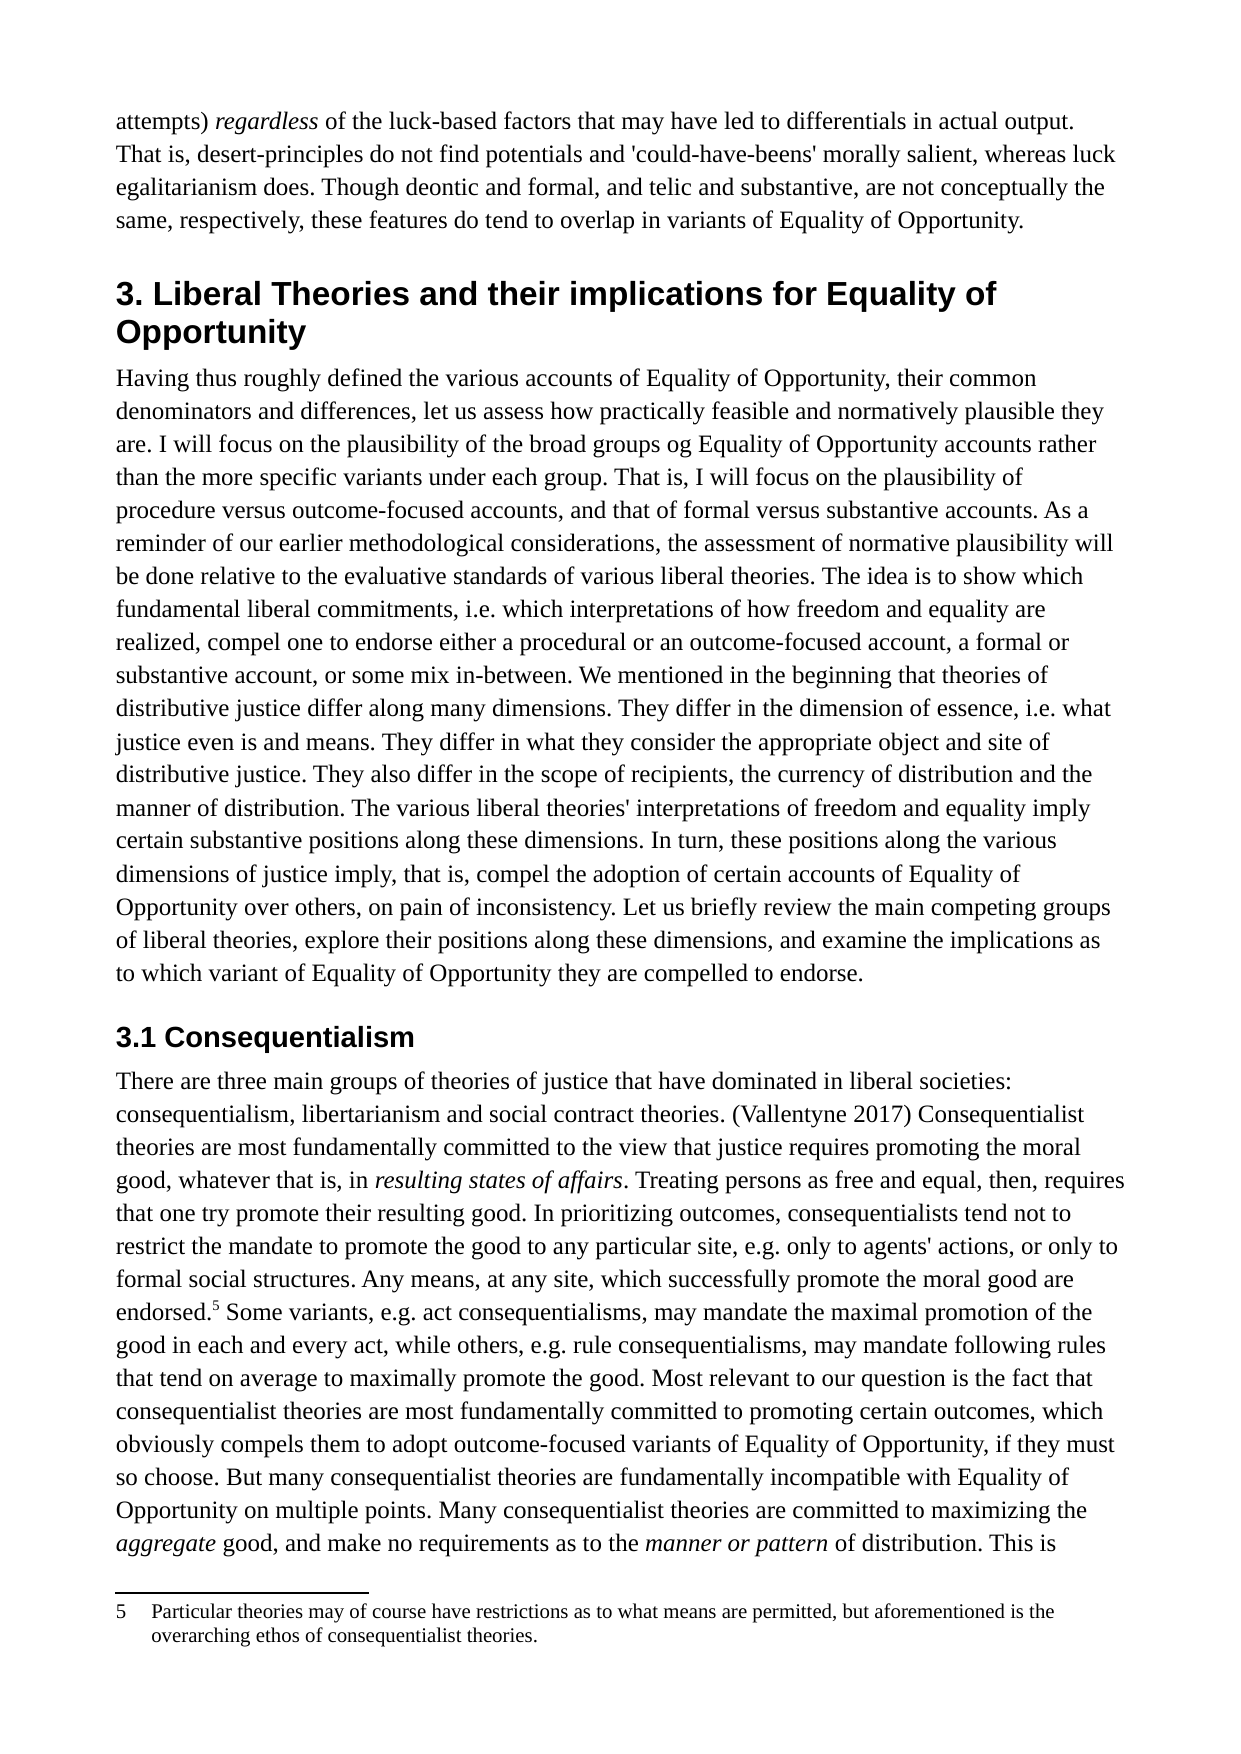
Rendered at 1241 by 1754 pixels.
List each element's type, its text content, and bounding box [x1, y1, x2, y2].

subtitle 3.1 Consequentialism [116, 1020, 1125, 1053]
subtitle 3. Liberal Theories and their implications for Equality of Opportunity [116, 274, 1125, 351]
text attempts) regardless of the luck-based factors that may have led to differentials in actual output. That is, desert-principles do not find potentials and 'could-have-beens' morally salient, whereas luck egalitarianism does. Though deontic and formal, and telic and substantive, are not conceptually the same, respectively, these features do tend to overlap in variants of Equality of Opportunity. [116, 106, 1125, 234]
text Particular theories may of course have restrictions as to what means are permitted, but aforementioned is the overarching ethos of consequentialist theories. [116, 1599, 1125, 1647]
text Having thus roughly defined the various accounts of Equality of Opportunity, their common denominators and differences, let us assess how practically feasible and normatively plausible they are. I will focus on the plausibility of the broad groups og Equality of Opportunity accounts rather than the more specific variants under each group. That is, I will focus on the plausibility of procedure versus outcome-focused accounts, and that of formal versus substantive accounts. As a reminder of our earlier methodological considerations, the assessment of normative plausibility will be done relative to the evaluative standards of various liberal theories. The idea is to show which fundamental liberal commitments, i.e. which interpretations of how freedom and equality are realized, compel one to endorse either a procedural or an outcome-focused account, a formal or substantive account, or some mix in-between. We mentioned in the beginning that theories of distributive justice differ along many dimensions. They differ in the dimension of essence, i.e. what justice even is and means. They differ in what they consider the appropriate object and site of distributive justice. They also differ in the scope of recipients, the currency of distribution and the manner of distribution. The various liberal theories' interpretations of freedom and equality imply certain substantive positions along these dimensions. In turn, these positions along the various dimensions of justice imply, that is, compel the adoption of certain accounts of Equality of Opportunity over others, on pain of inconsistency. Let us briefly review the main competing groups of liberal theories, explore their positions along these dimensions, and examine the implications as to which variant of Equality of Opportunity they are compelled to endorse. [116, 363, 1125, 986]
text There are three main groups of theories of justice that have dominated in liberal societies: consequentialism, libertarianism and social contract theories. (Vallentyne 2017) Consequentialist theories are most fundamentally committed to the view that justice requires promoting the moral good, whatever that is, in resulting states of affairs. Treating persons as free and equal, then, requires that one try promote their resulting good. In prioritizing outcomes, consequentialists tend not to restrict the mandate to promote the good to any particular site, e.g. only to agents' actions, or only to formal social structures. Any means, at any site, which successfully promote the moral good are endorsed. Some variants, e.g. act consequentialisms, may mandate the maximal promotion of the good in each and every act, while others, e.g. rule consequentialisms, may mandate following rules that tend on average to maximally promote the good. Most relevant to our question is the fact that consequentialist theories are most fundamentally committed to promoting certain outcomes, which obviously compels them to adopt outcome-focused variants of Equality of Opportunity, if they must so choose. But many consequentialist theories are fundamentally incompatible with Equality of Opportunity on multiple points. Many consequentialist theories are committed to maximizing the aggregate good, and make no requirements as to the manner or pattern of distribution. This is [116, 1066, 1125, 1557]
